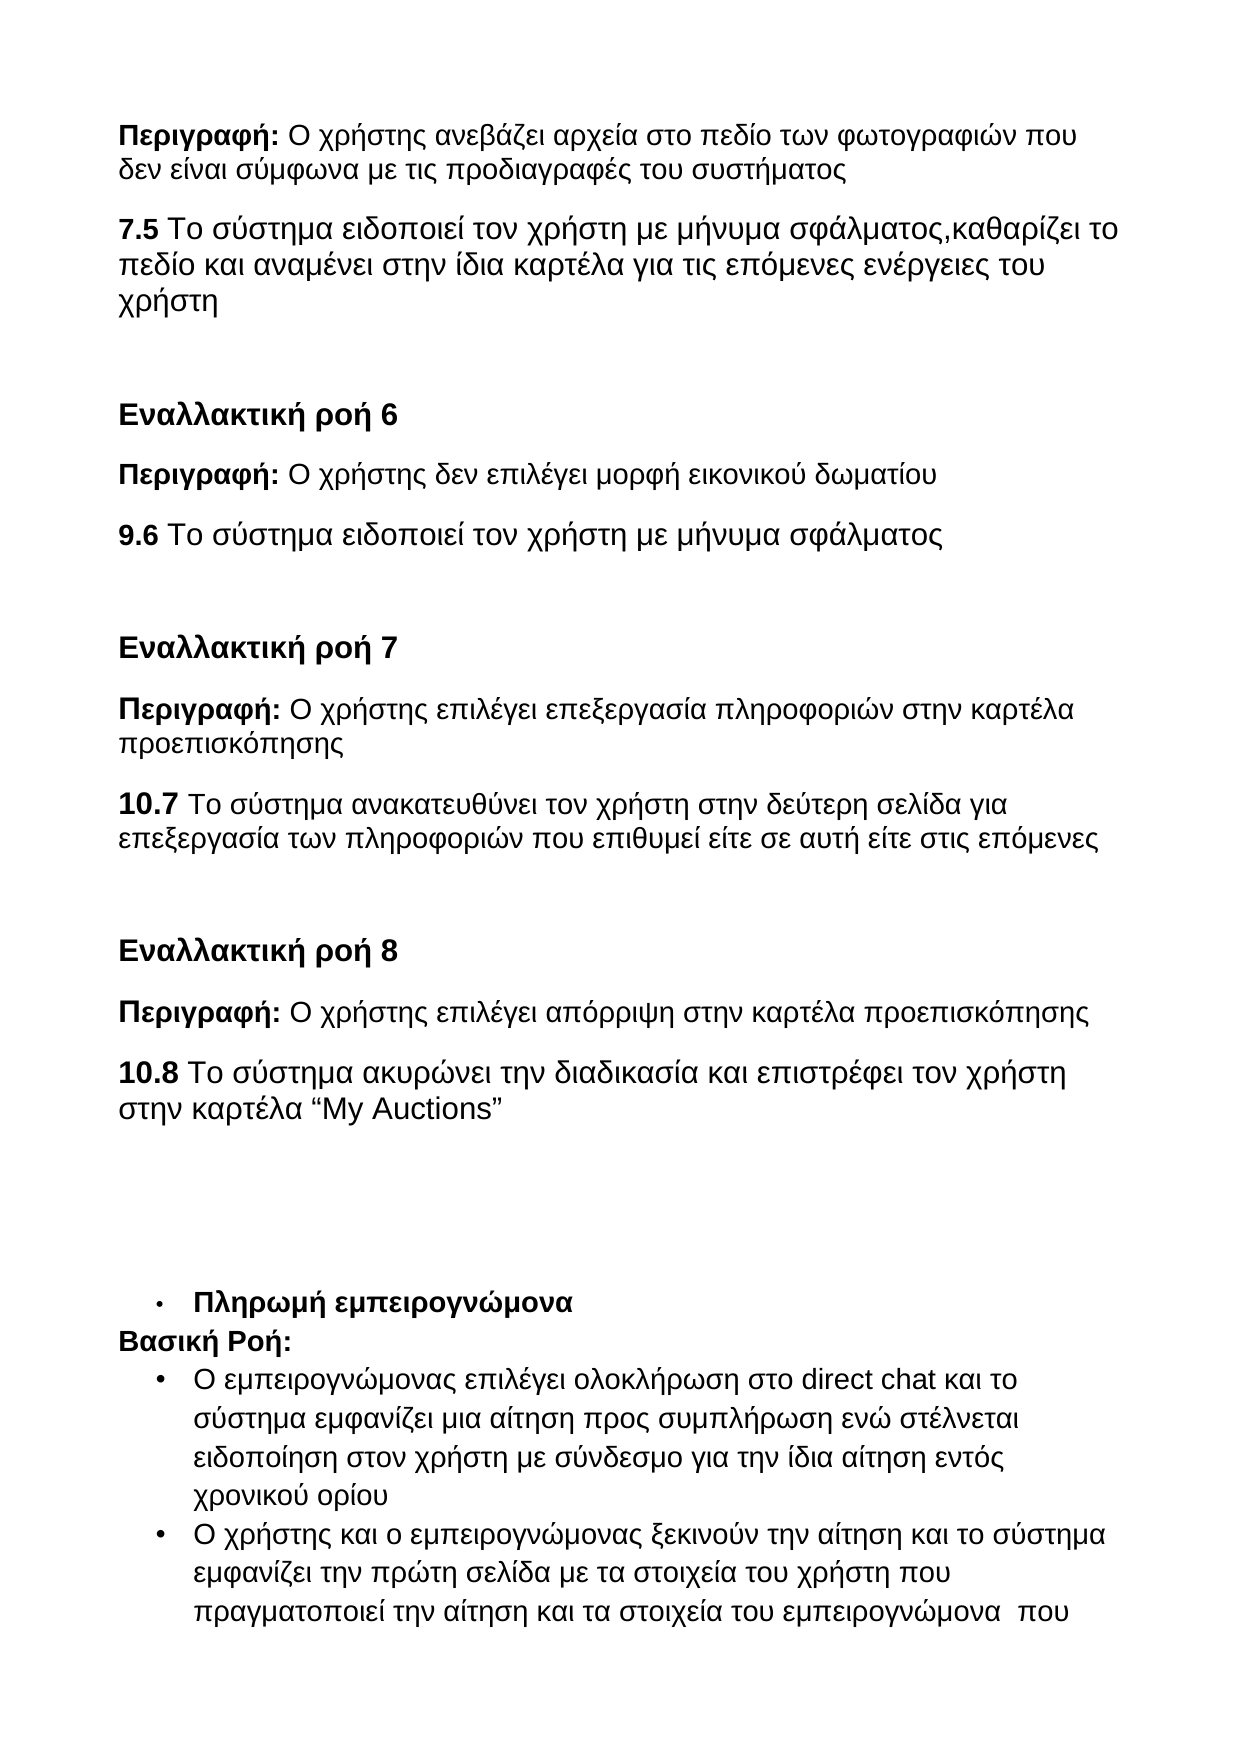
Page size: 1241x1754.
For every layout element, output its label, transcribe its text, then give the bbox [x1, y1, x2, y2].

text Περιγραφή: Ο χρήστης επιλέγει απόρριψη στην καρτέλα προεπισκόπησης [118, 993, 1122, 1029]
text Εναλλακτική ροή 8 [118, 932, 1122, 968]
list Ο χρήστης και ο εμπειρογνώμονας ξεκινούν την αίτηση και το σύστημα εμφανίζει την πρώτη σελίδα με τα στοιχεία του χρήστη που πραγματοποιεί την αίτηση και τα στοιχεία του εμπειρογνώμονα που [156, 1517, 1122, 1627]
text Εναλλακτική ροή 6 [118, 396, 1122, 432]
text Περιγραφή: Ο χρήστης δεν επιλέγει μορφή εικονικού δωματίου [118, 457, 1122, 491]
text Εναλλακτική ροή 7 [118, 629, 1122, 665]
text 10.7 Το σύστημα ανακατευθύνει τον χρήστη στην δεύτερη σελίδα για επεξεργασία των πληροφοριών που επιθυμεί είτε σε αυτή είτε στις επόμενες [118, 785, 1122, 854]
text 10.8 To σύστημα ακυρώνει την διαδικασία και επιστρέφει τον χρήστη στην καρτέλα “My Auctions” [118, 1054, 1122, 1126]
list O εμπειρογνώμονας επιλέγει ολοκλήρωση στο direct chat και το σύστημα εμφανίζει μια αίτηση προς συμπλήρωση ενώ στέλνεται ειδοποίηση στον χρήστη με σύνδεσμο για την ίδια αίτηση εντός χρονικού ορίου [156, 1362, 1122, 1512]
text Περιγραφή: Ο χρήστης ανεβάζει αρχεία στο πεδίο των φωτογραφιών που δεν είναι σύμφωνα με τις προδιαγραφές του συστήματος [118, 118, 1122, 185]
text Περιγραφή: Ο χρήστης επιλέγει επεξεργασία πληροφοριών στην καρτέλα προεπισκόπησης [118, 690, 1122, 760]
text Βασική Ροή: [118, 1324, 1122, 1357]
text 9.6 Το σύστημα ειδοποιεί τον χρήστη με μήνυμα σφάλματος [118, 516, 1122, 551]
list Πληρωμή εμπειρογνώμονα [156, 1285, 1122, 1319]
text 7.5 Το σύστημα ειδοποιεί τον χρήστη με μήνυμα σφάλματος,καθαρίζει το πεδίο και αναμένει στην ίδια καρτέλα για τις επόμενες ενέργειες του χρήστη [118, 210, 1122, 318]
